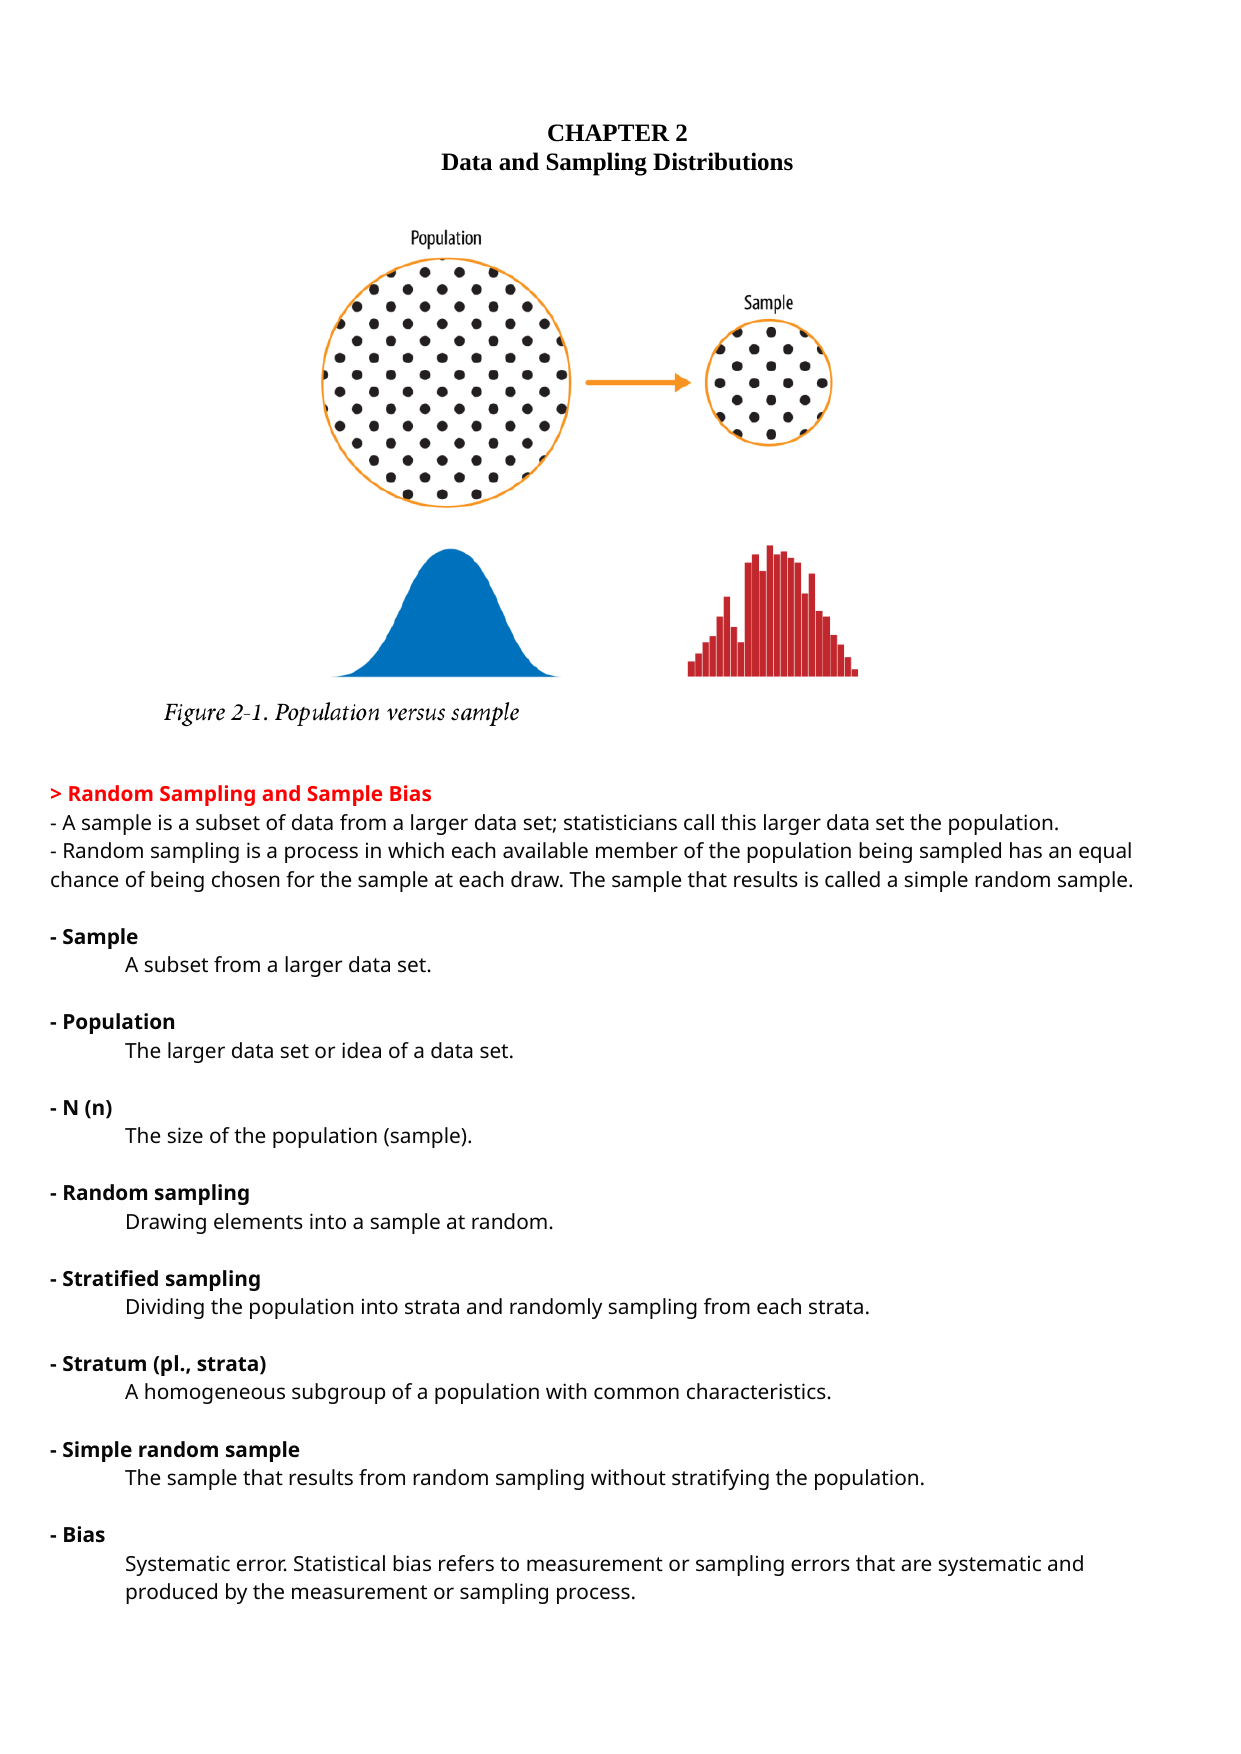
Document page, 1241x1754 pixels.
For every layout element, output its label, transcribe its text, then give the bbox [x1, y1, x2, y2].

text > Random Sampling and Sample Bias - A sample is a subset of data from a larger data set; statisticians call this larger data set the population. - Random sampling is a process in which each available member of the population being sampled has an equal chance of being chosen for the sample at each draw. The sample that results is called a simple random sample. [50, 751, 1184, 922]
text The sample that results from random sampling without stratifying the population. [50, 1463, 1184, 1492]
text Data and Sampling Distributions [50, 147, 1184, 176]
text - Random sampling [50, 1178, 1184, 1207]
text Drawing elements into a sample at random. [50, 1207, 1184, 1235]
text A subset from a larger data set. [50, 950, 1184, 979]
text - Stratum (pl., strata) [50, 1349, 1184, 1377]
text - Stratified sampling [50, 1264, 1184, 1292]
text A homogeneous subgroup of a population with common characteristics. [50, 1377, 1184, 1406]
text Systematic error. Statistical bias refers to measurement or sampling errors that are systematic and produced by the measurement or sampling process. [50, 1549, 1184, 1606]
text Dividing the population into strata and randomly sampling from each strata. [50, 1292, 1184, 1321]
picture [173, 192, 1025, 750]
text - Population [50, 979, 1184, 1036]
text The size of the population (sample). [50, 1122, 1184, 1150]
text CHAPTER 2 [50, 118, 1184, 147]
text - Bias [50, 1492, 1184, 1549]
text - N (n) [50, 1064, 1184, 1122]
text The larger data set or idea of a data set. [50, 1036, 1184, 1064]
text - Sample [50, 922, 1184, 950]
text - Simple random sample [50, 1406, 1184, 1463]
